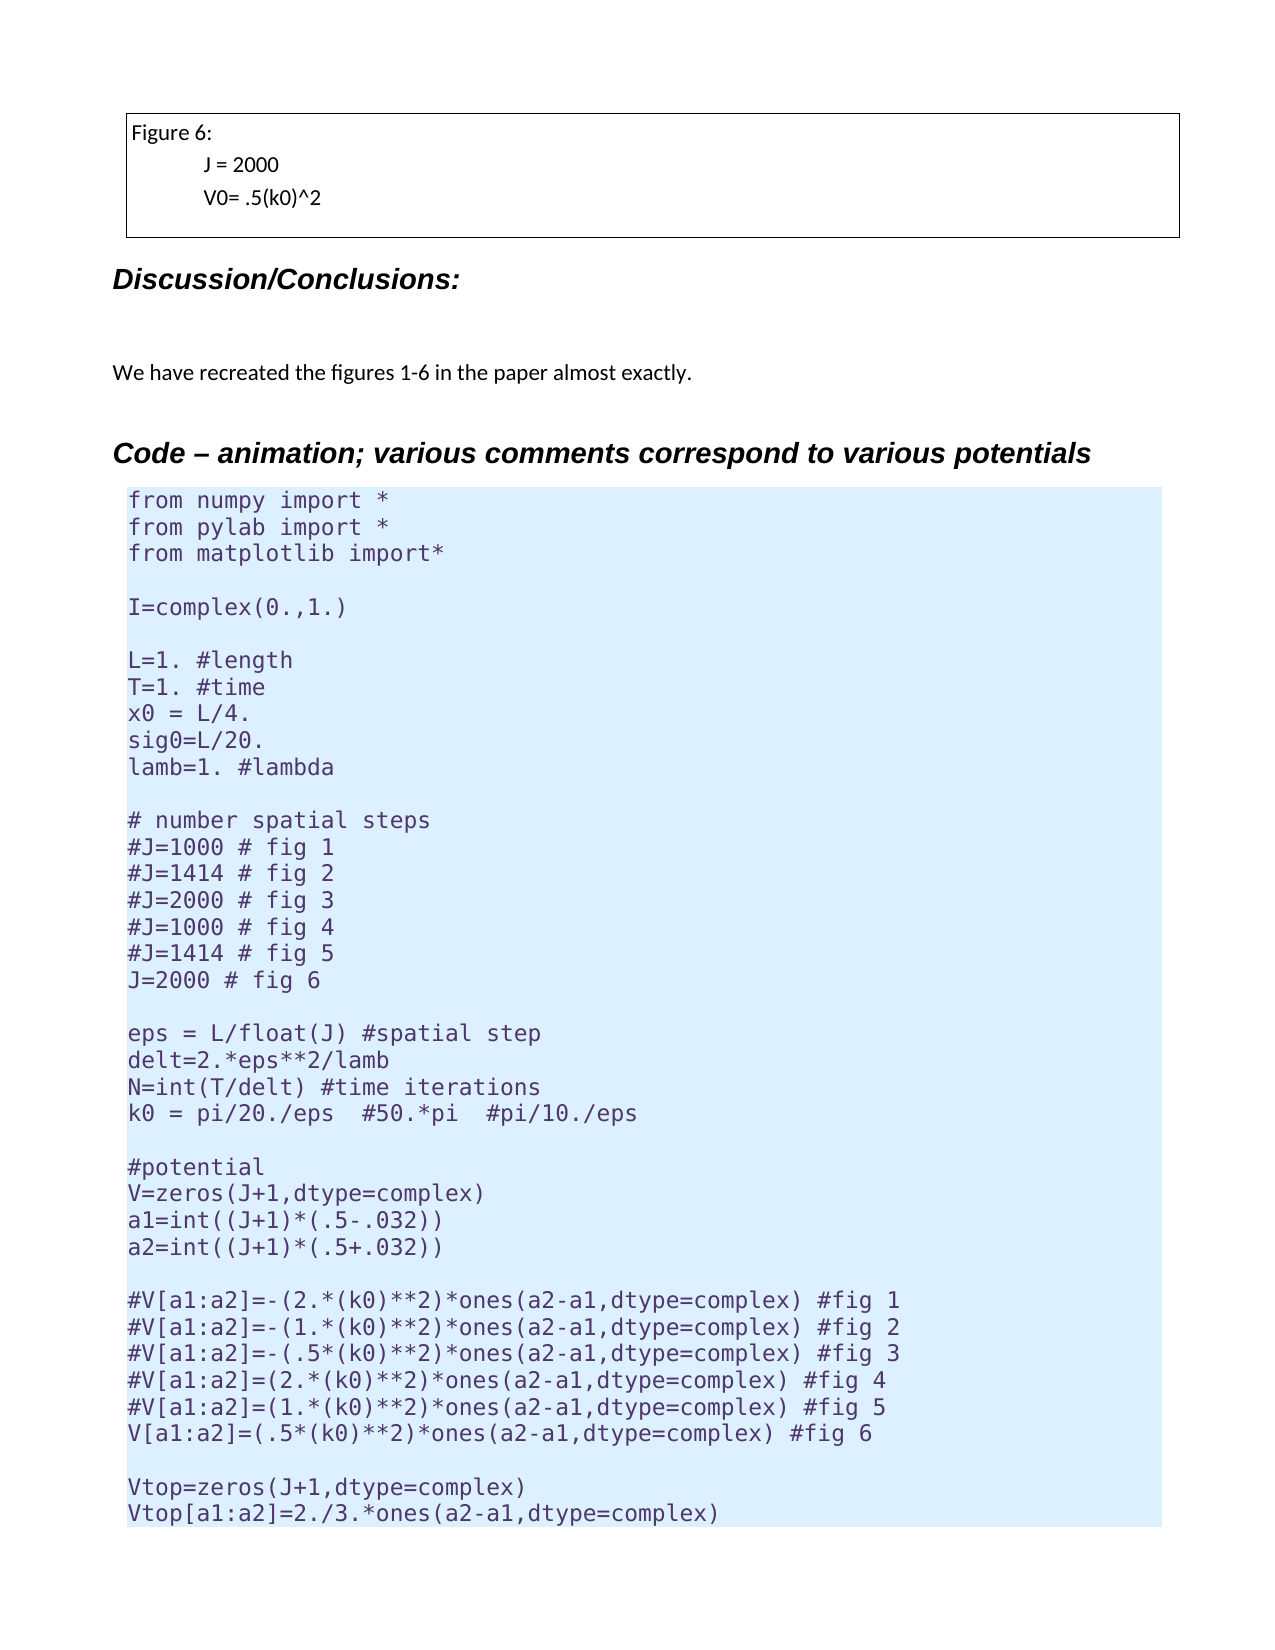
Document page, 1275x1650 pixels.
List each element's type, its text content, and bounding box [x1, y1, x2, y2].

text from numpy import * from pylab import * from matplotlib import* I=complex(0.,1.) L=1. #length T=1. #time x0 = L/4. sig0=L/20. lamb=1. #lambda # number spatial steps #J=1000 # fig 1 #J=1414 # fig 2 #J=2000 # fig 3 #J=1000 # fig 4 #J=1414 # fig 5 J=2000 # fig 6 eps = L/float(J) #spatial step delt=2.*eps**2/lamb N=int(T/delt) #time iterations k0 = pi/20./eps #50.*pi #pi/10./eps #potential V=zeros(J+1,dtype=complex) a1=int((J+1)*(.5-.032)) a2=int((J+1)*(.5+.032)) #V[a1:a2]=-(2.*(k0)**2)*ones(a2-a1,dtype=complex) #fig 1 #V[a1:a2]=-(1.*(k0)**2)*ones(a2-a1,dtype=complex) #fig 2 #V[a1:a2]=-(.5*(k0)**2)*ones(a2-a1,dtype=complex) #fig 3 #V[a1:a2]=(2.*(k0)**2)*ones(a2-a1,dtype=complex) #fig 4 #V[a1:a2]=(1.*(k0)**2)*ones(a2-a1,dtype=complex) #fig 5 V[a1:a2]=(.5*(k0)**2)*ones(a2-a1,dtype=complex) #fig 6 Vtop=zeros(J+1,dtype=complex) Vtop[a1:a2]=2./3.*ones(a2-a1,dtype=complex) [127, 487, 1162, 1527]
text We have recreated the figures 1-6 in the paper almost exactly. [112, 358, 1162, 386]
subtitle Discussion/Conclusions: [112, 262, 1162, 296]
subtitle Code – animation; various comments correspond to various potentials [112, 436, 1162, 470]
table_header Figure 6: J = 2000 V0= .5(k0)^2 [127, 114, 1179, 237]
